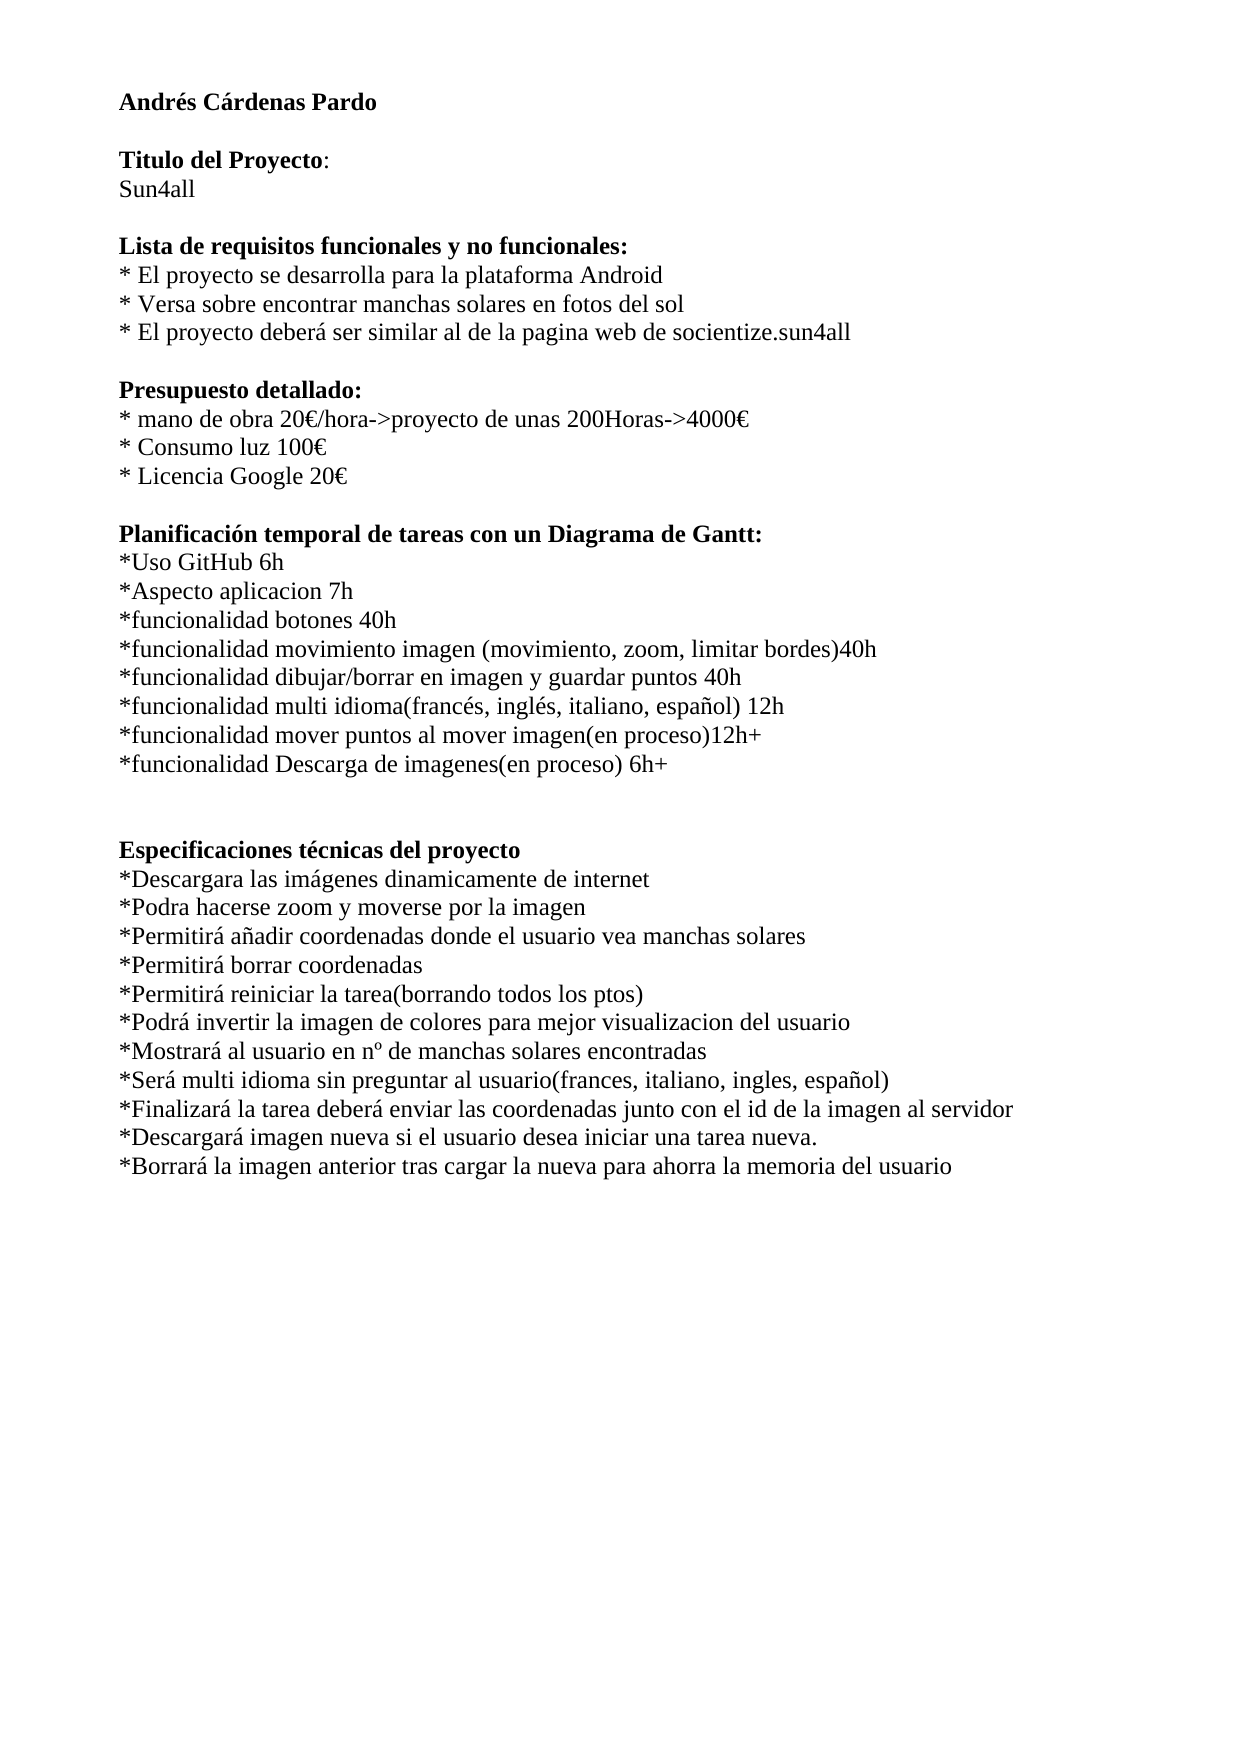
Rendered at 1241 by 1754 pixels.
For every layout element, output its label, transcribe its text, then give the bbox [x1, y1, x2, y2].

text *funcionalidad Descarga de imagenes(en proceso) 6h+ [119, 749, 1121, 777]
text Presupuesto detallado: [119, 375, 1121, 404]
text * mano de obra 20€/hora->proyecto de unas 200Horas->4000€ [119, 404, 1121, 432]
text *Descargará imagen nueva si el usuario desea iniciar una tarea nueva. [119, 1122, 1121, 1151]
text *Finalizará la tarea deberá enviar las coordenadas junto con el id de la imagen al servidor [119, 1094, 1121, 1122]
text *funcionalidad movimiento imagen (movimiento, zoom, limitar bordes)40h [119, 634, 1121, 662]
text Sun4all [119, 174, 1121, 202]
text *Mostrará al usuario en nº de manchas solares encontradas [119, 1036, 1121, 1065]
text *funcionalidad multi idioma(francés, inglés, italiano, español) 12h [119, 691, 1121, 720]
text *funcionalidad dibujar/borrar en imagen y guardar puntos 40h [119, 662, 1121, 691]
text *Permitirá borrar coordenadas [119, 950, 1121, 979]
text *Permitirá añadir coordenadas donde el usuario vea manchas solares [119, 921, 1121, 950]
text Titulo del Proyecto: [119, 145, 1121, 174]
text * El proyecto se desarrolla para la plataforma Android [119, 260, 1121, 289]
text Especificaciones técnicas del proyecto [119, 835, 1121, 864]
text Lista de requisitos funcionales y no funcionales: [119, 231, 1121, 260]
text Andrés Cárdenas Pardo [119, 87, 1121, 116]
text * Versa sobre encontrar manchas solares en fotos del sol [119, 289, 1121, 317]
text *Aspecto aplicacion 7h [119, 576, 1121, 605]
text *funcionalidad botones 40h [119, 605, 1121, 634]
text * Licencia Google 20€ [119, 461, 1121, 490]
text *funcionalidad mover puntos al mover imagen(en proceso)12h+ [119, 720, 1121, 749]
text *Permitirá reiniciar la tarea(borrando todos los ptos) [119, 979, 1121, 1007]
text *Borrará la imagen anterior tras cargar la nueva para ahorra la memoria del usuario [119, 1151, 1121, 1180]
text *Podrá invertir la imagen de colores para mejor visualizacion del usuario [119, 1007, 1121, 1036]
text *Descargara las imágenes dinamicamente de internet [119, 864, 1121, 892]
text *Será multi idioma sin preguntar al usuario(frances, italiano, ingles, español) [119, 1065, 1121, 1094]
text * El proyecto deberá ser similar al de la pagina web de socientize.sun4all [119, 317, 1121, 346]
text *Uso GitHub 6h [119, 547, 1121, 576]
text * Consumo luz 100€ [119, 432, 1121, 461]
text *Podra hacerse zoom y moverse por la imagen [119, 892, 1121, 921]
text Planificación temporal de tareas con un Diagrama de Gantt: [119, 519, 1121, 547]
